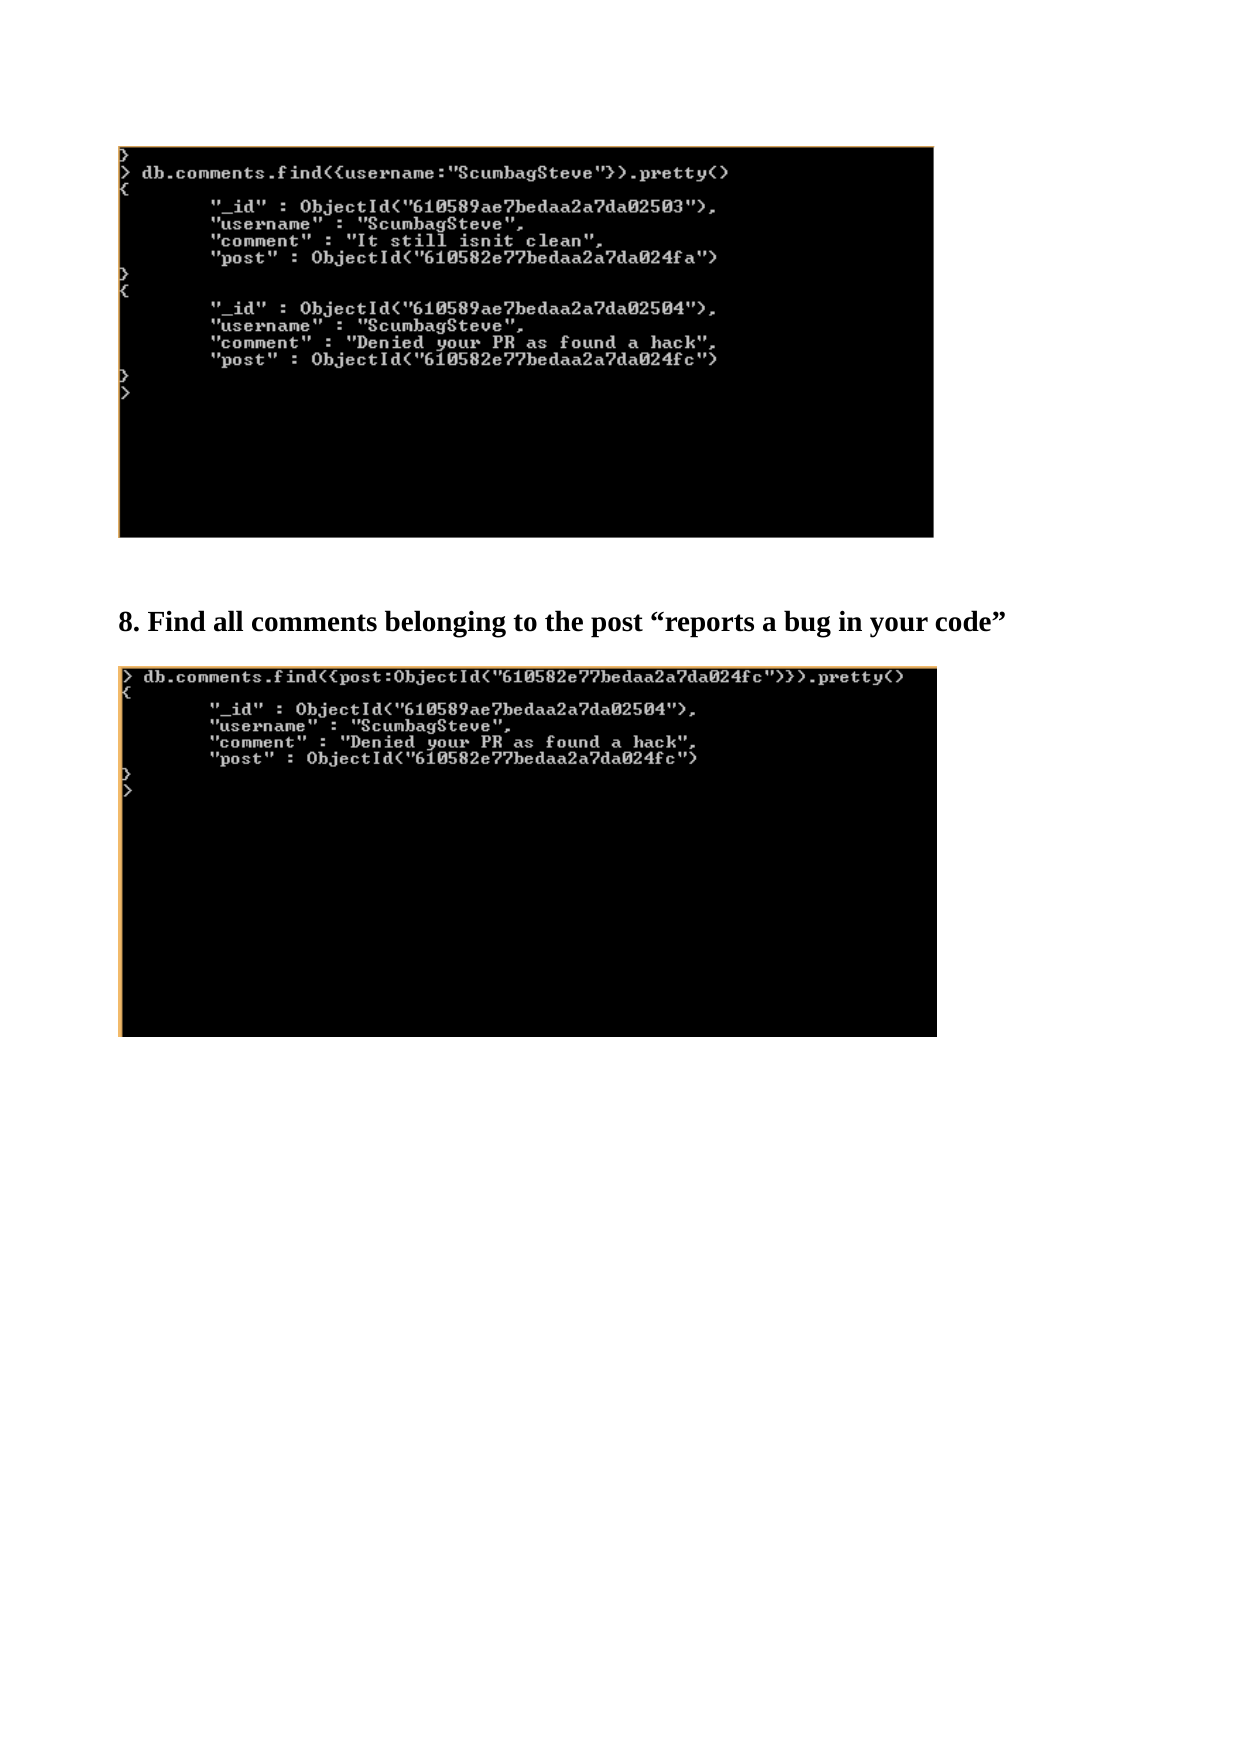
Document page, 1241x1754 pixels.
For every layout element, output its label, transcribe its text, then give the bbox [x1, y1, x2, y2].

list Find all comments belonging to the post “reports a bug in your code” [118, 604, 1122, 638]
picture [118, 666, 937, 1037]
picture [118, 146, 935, 538]
